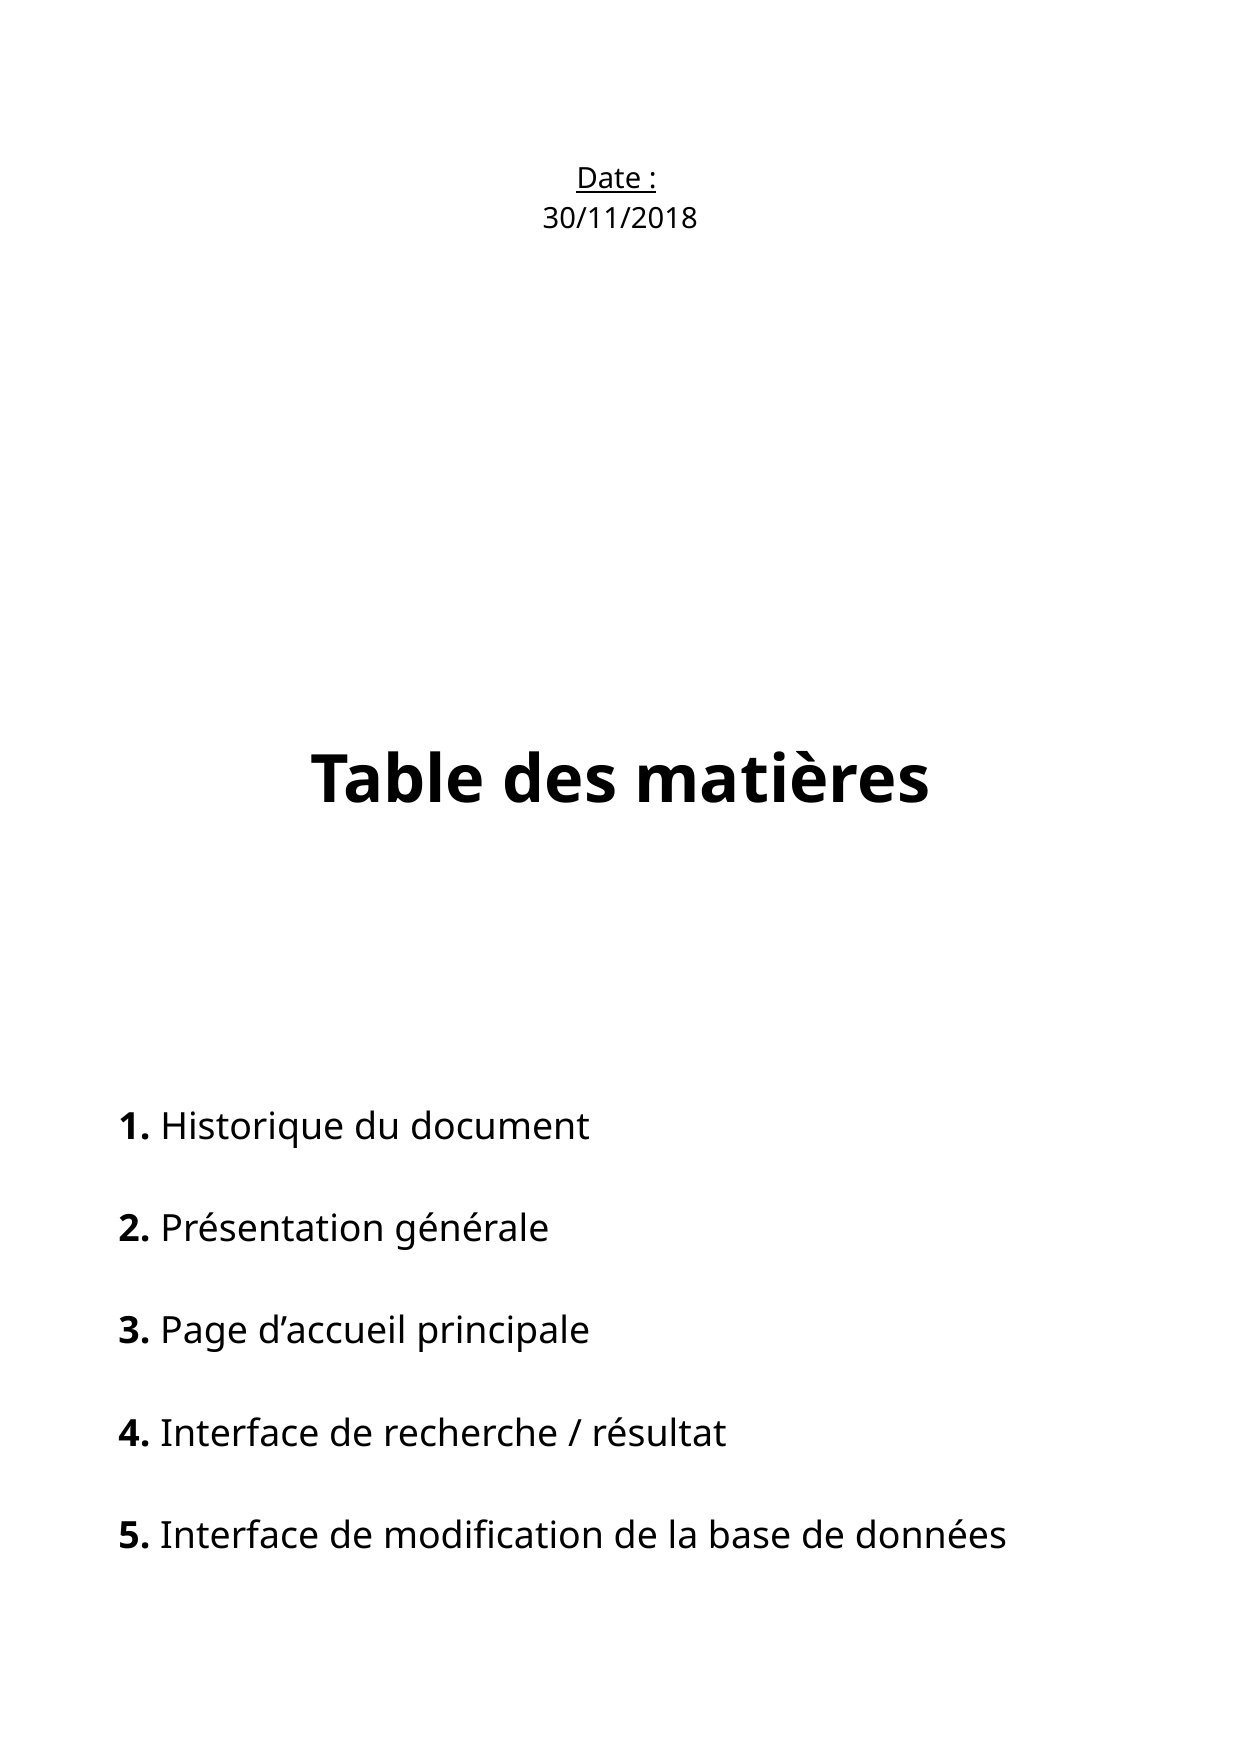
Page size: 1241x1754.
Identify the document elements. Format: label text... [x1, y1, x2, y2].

text 4. Interface de recherche / résultat [118, 1406, 1122, 1457]
text 1. Historique du document [118, 1100, 1122, 1151]
text 3. Page d’accueil principale [118, 1304, 1122, 1355]
text 2. Présentation générale [118, 1202, 1122, 1253]
text Table des matières [118, 731, 1122, 822]
text 5. Interface de modification de la base de données [118, 1508, 1122, 1559]
text Date : [118, 158, 1122, 197]
text 30/11/2018 [118, 197, 1122, 237]
